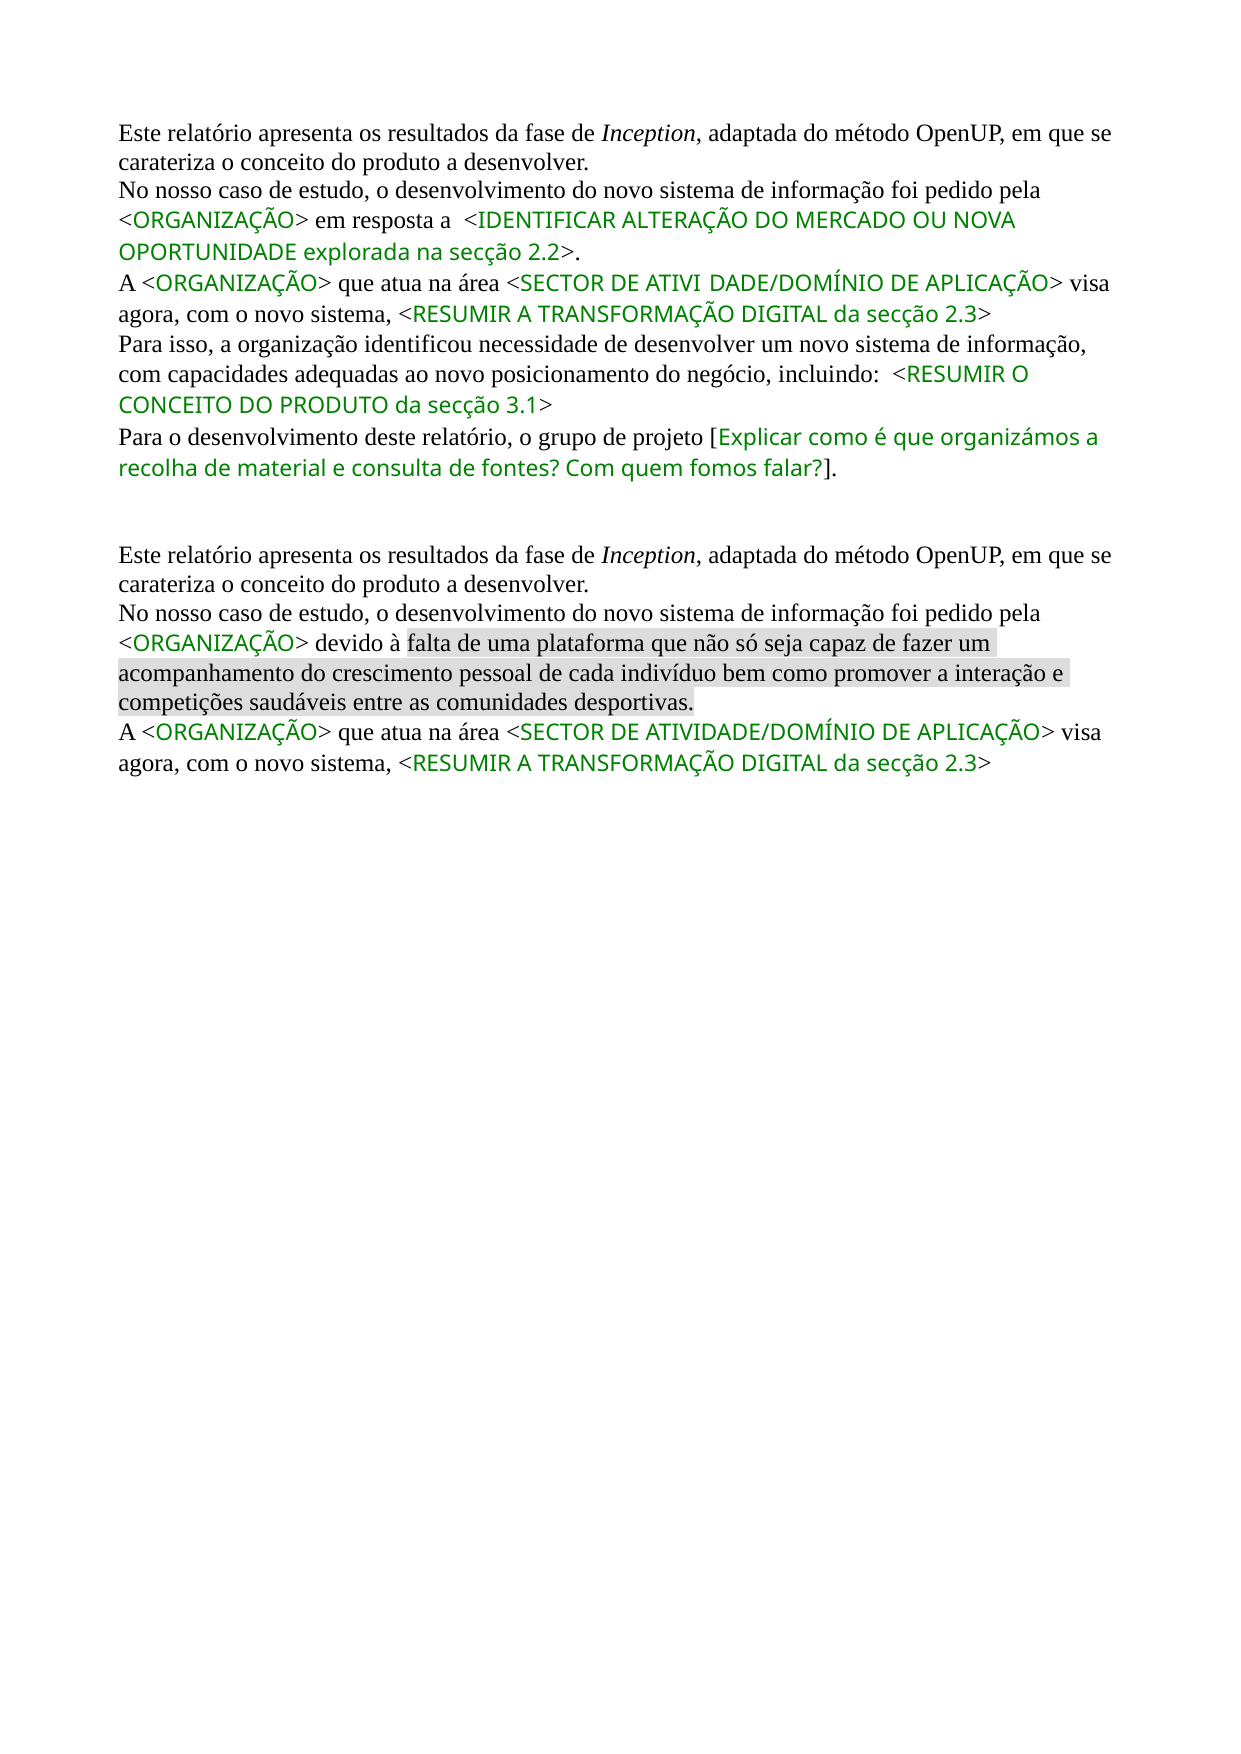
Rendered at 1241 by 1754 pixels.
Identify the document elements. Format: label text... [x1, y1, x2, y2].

text Para isso, a organização identificou necessidade de desenvolver um novo sistema de informação, com capacidades adequadas ao novo posicionamento do negócio, incluindo: <RESUMIR O CONCEITO DO PRODUTO da secção 3.1> [118, 329, 1122, 421]
text A <ORGANIZAÇÃO> que atua na área <SECTOR DE ATIVI DADE/DOMÍNIO DE APLICAÇÃO> visa agora, com o novo sistema, <RESUMIR A TRANSFORMAÇÃO DIGITAL da secção 2.3> [118, 267, 1122, 329]
text Este relatório apresenta os resultados da fase de Inception, adaptada do método OpenUP, em que se carateriza o conceito do produto a desenvolver. [118, 541, 1122, 598]
text No nosso caso de estudo, o desenvolvimento do novo sistema de informação foi pedido pela <ORGANIZAÇÃO> devido à falta de uma plataforma que não só seja capaz de fazer um acompanhamento do crescimento pessoal de cada indivíduo bem como promover a interação e competições saudáveis entre as comunidades desportivas. [118, 598, 1122, 716]
text Este relatório apresenta os resultados da fase de Inception, adaptada do método OpenUP, em que se carateriza o conceito do produto a desenvolver. [118, 118, 1122, 176]
text Para o desenvolvimento deste relatório, o grupo de projeto [Explicar como é que organizámos a recolha de material e consulta de fontes? Com quem fomos falar?]. [118, 421, 1122, 483]
text No nosso caso de estudo, o desenvolvimento do novo sistema de informação foi pedido pela <ORGANIZAÇÃO> em resposta a <IDENTIFICAR ALTERAÇÃO DO MERCADO OU NOVA OPORTUNIDADE explorada na secção 2.2>. [118, 176, 1122, 267]
text A <ORGANIZAÇÃO> que atua na área <SECTOR DE ATIVIDADE/DOMÍNIO DE APLICAÇÃO> visa agora, com o novo sistema, <RESUMIR A TRANSFORMAÇÃO DIGITAL da secção 2.3> [118, 716, 1122, 778]
